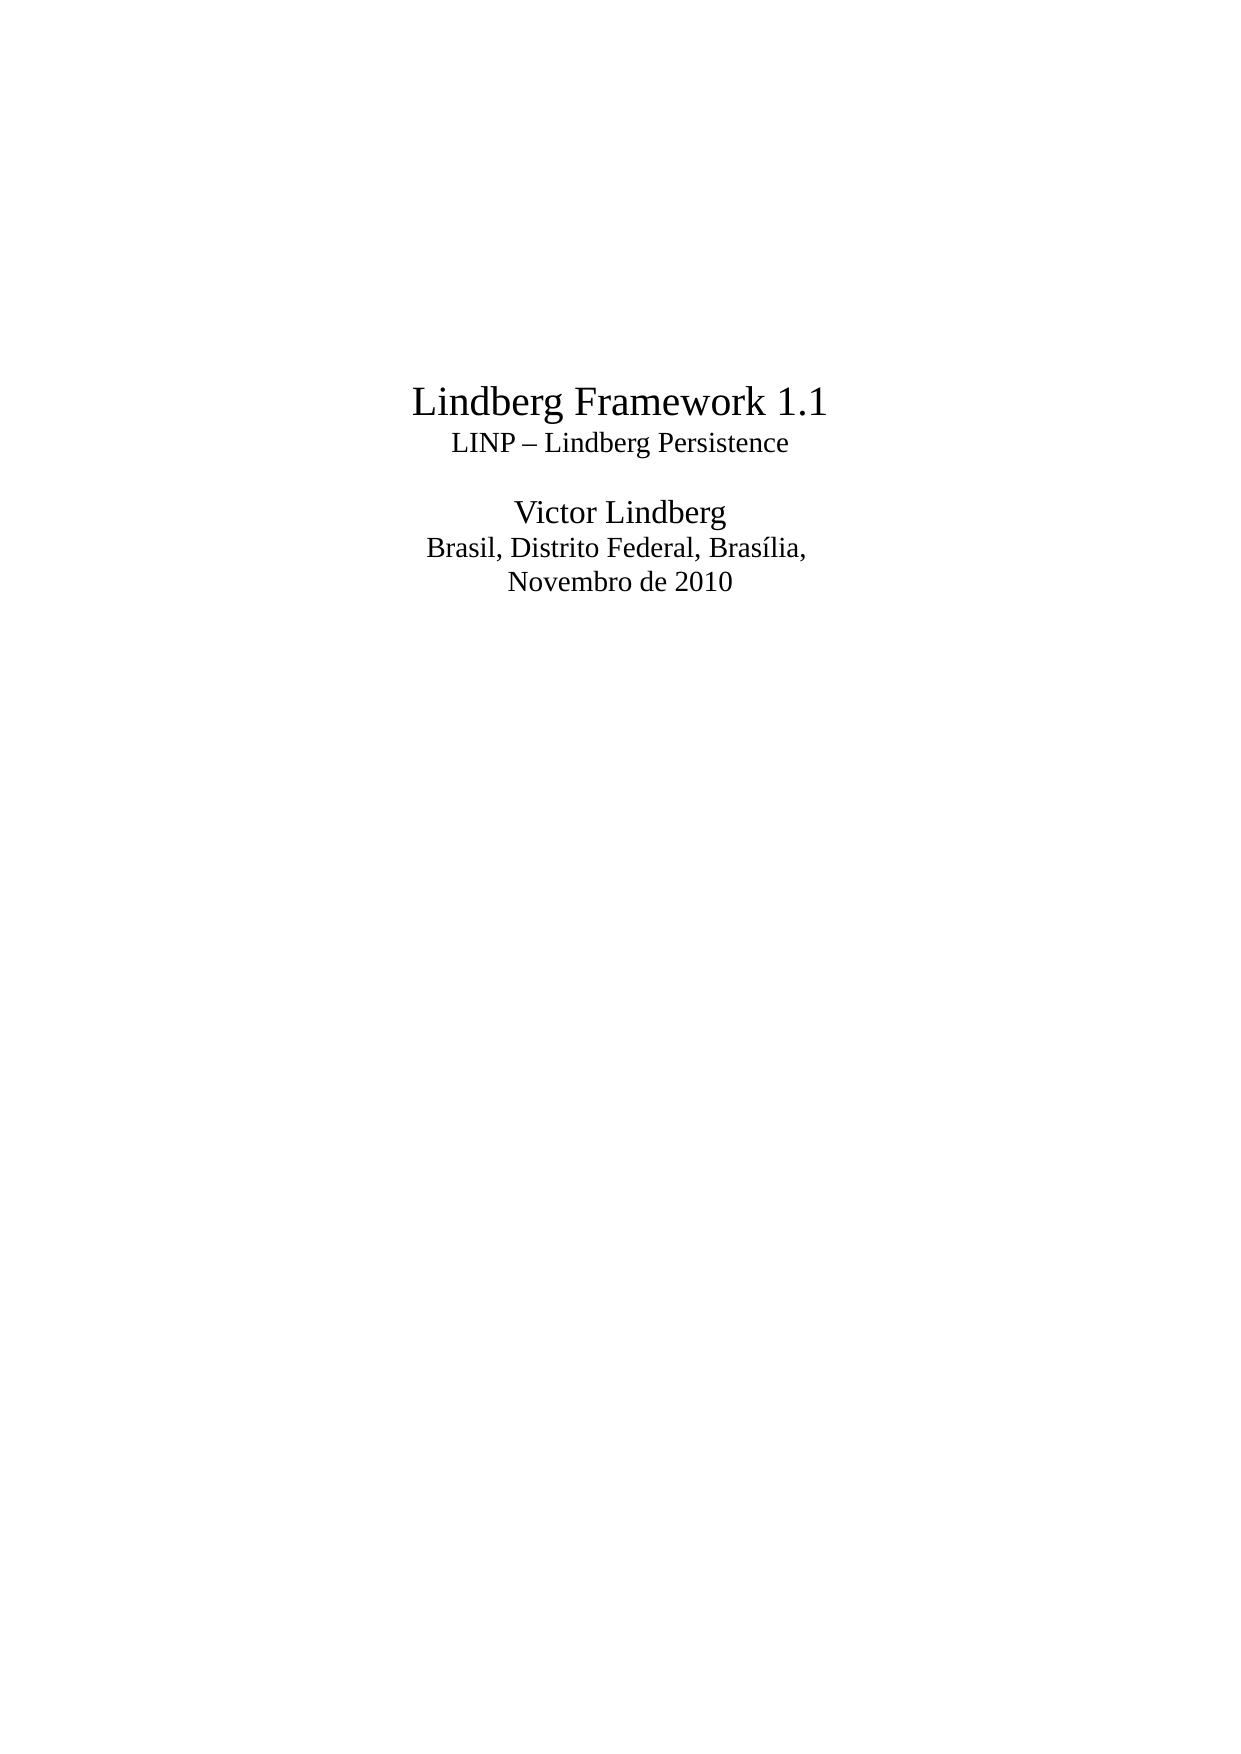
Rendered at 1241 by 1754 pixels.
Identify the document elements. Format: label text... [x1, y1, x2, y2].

text Victor Lindberg [34, 492, 1206, 530]
text LINP – Lindberg Persistence [34, 425, 1206, 458]
text Lindberg Framework 1.1 [34, 377, 1206, 425]
text Novembro de 2010 [34, 564, 1206, 597]
text Brasil, Distrito Federal, Brasília, [34, 530, 1206, 564]
